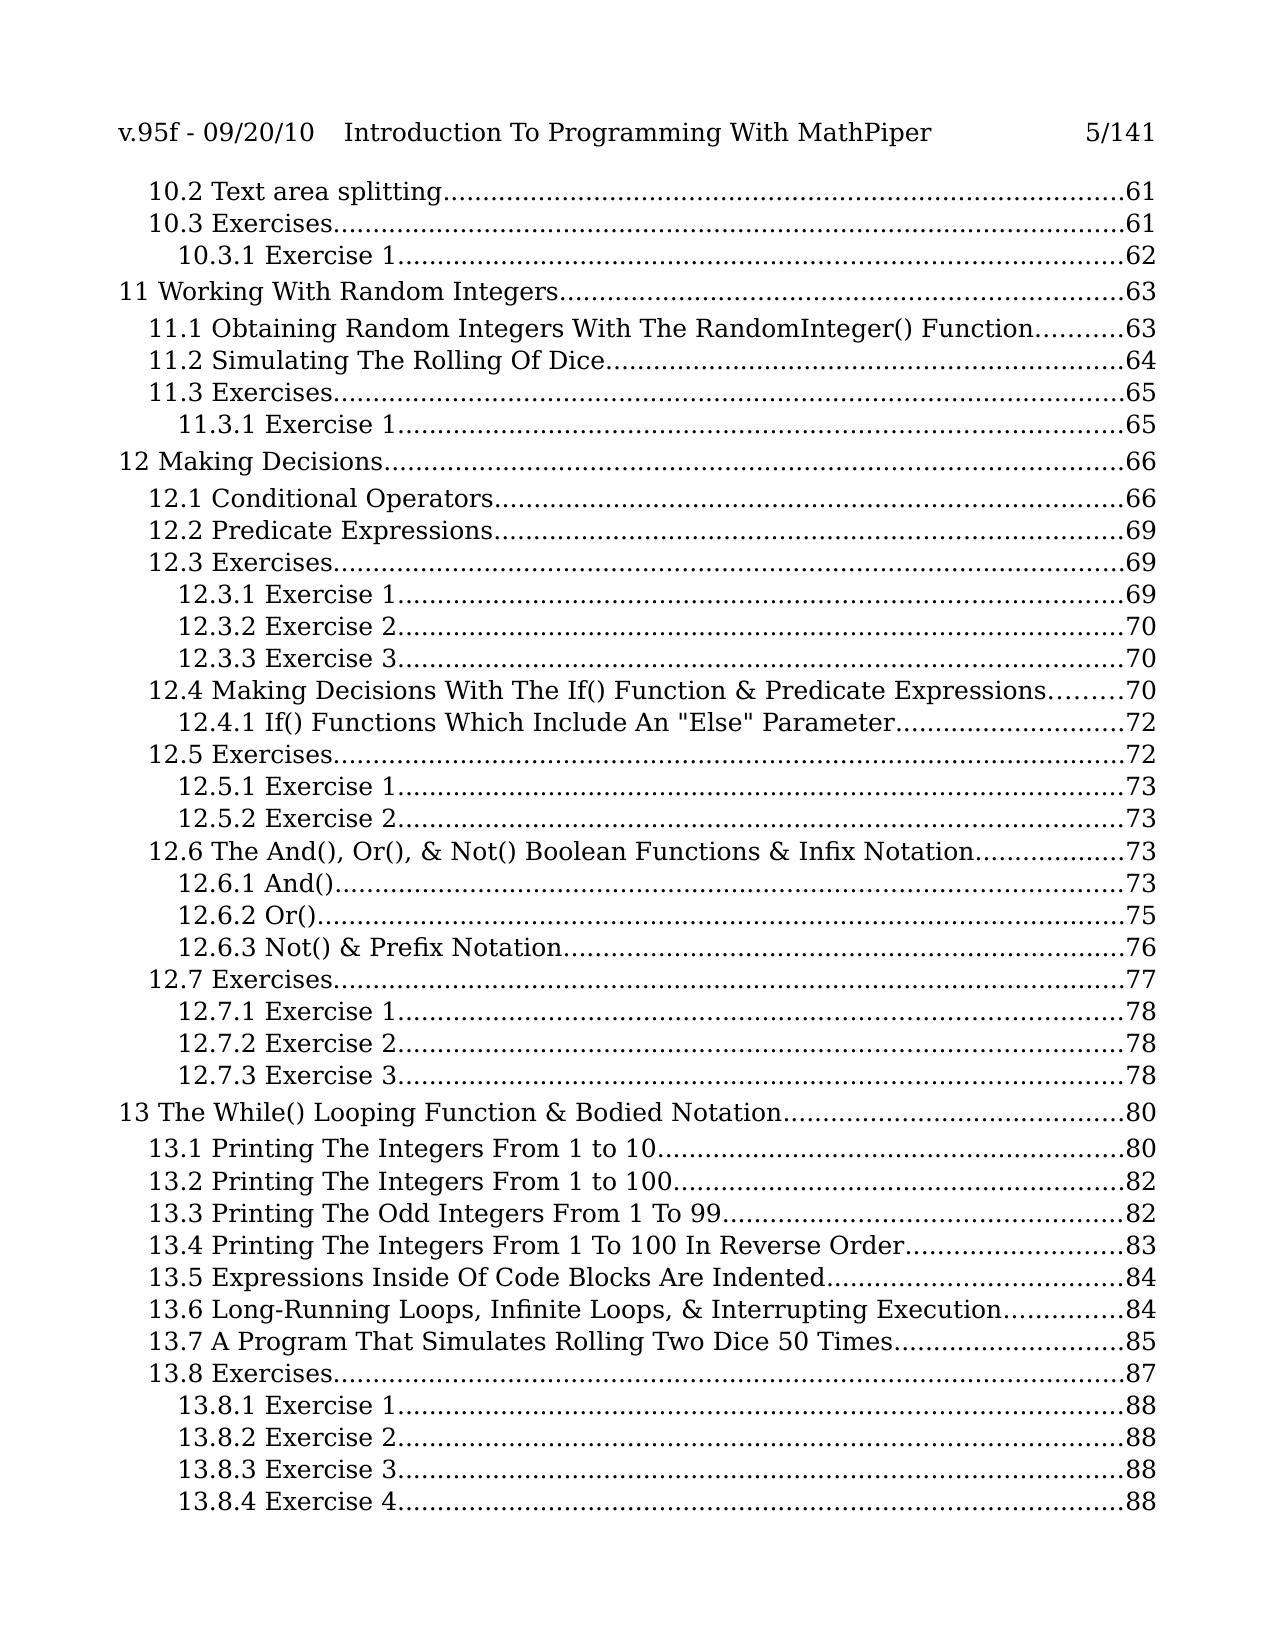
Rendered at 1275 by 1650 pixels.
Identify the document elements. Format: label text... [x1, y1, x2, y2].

text 13.8 Exercises 87 [148, 1359, 1157, 1388]
text 13.1 Printing The Integers From 1 to 10 80 [148, 1135, 1157, 1164]
text 12.3.3 Exercise 3 70 [177, 644, 1157, 673]
text 12.7 Exercises 77 [148, 965, 1157, 994]
text 12 Making Decisions 66 [118, 447, 1157, 476]
text 12.7.2 Exercise 2 78 [177, 1029, 1157, 1058]
text 12.2 Predicate Expressions 69 [148, 516, 1157, 545]
text 12.1 Conditional Operators 66 [148, 484, 1157, 513]
text 10.3 Exercises 61 [148, 209, 1157, 238]
text 11.3 Exercises 65 [148, 378, 1157, 408]
text 12.7.3 Exercise 3 78 [177, 1061, 1157, 1091]
text 11.1 Obtaining Random Integers With The RandomInteger() Function 63 [148, 314, 1157, 343]
text 12.5 Exercises 72 [148, 741, 1157, 770]
text 10.3.1 Exercise 1 62 [177, 241, 1157, 270]
text 11 Working With Random Integers 63 [118, 278, 1157, 307]
text 12.6 The And(), Or(), & Not() Boolean Functions & Infix Notation 73 [148, 837, 1157, 866]
text 12.4.1 If() Functions Which Include An "Else" Parameter 72 [177, 708, 1157, 738]
text 13 The While() Looping Function & Bodied Notation 80 [118, 1098, 1157, 1127]
text 13.8.3 Exercise 3 88 [177, 1456, 1157, 1485]
text 12.6.1 And() 73 [177, 869, 1157, 898]
text 12.3.1 Exercise 1 69 [177, 580, 1157, 609]
text 13.8.2 Exercise 2 88 [177, 1423, 1157, 1453]
text 12.4 Making Decisions With The If() Function & Predicate Expressions 70 [148, 676, 1157, 706]
text 12.6.3 Not() & Prefix Notation 76 [177, 933, 1157, 962]
text 13.6 Long-Running Loops, Infinite Loops, & Interrupting Execution 84 [148, 1295, 1157, 1324]
text 13.2 Printing The Integers From 1 to 100 82 [148, 1167, 1157, 1196]
text 13.8.4 Exercise 4 88 [177, 1488, 1157, 1517]
text 13.7 A Program That Simulates Rolling Two Dice 50 Times 85 [148, 1327, 1157, 1356]
text 11.2 Simulating The Rolling Of Dice 64 [148, 346, 1157, 376]
text 13.8.1 Exercise 1 88 [177, 1391, 1157, 1421]
text 12.7.1 Exercise 1 78 [177, 997, 1157, 1026]
text 12.5.1 Exercise 1 73 [177, 773, 1157, 802]
text 12.6.2 Or() 75 [177, 901, 1157, 930]
text 11.3.1 Exercise 1 65 [177, 411, 1157, 440]
text 13.5 Expressions Inside Of Code Blocks Are Indented 84 [148, 1263, 1157, 1292]
text 13.3 Printing The Odd Integers From 1 To 99 82 [148, 1199, 1157, 1228]
text 12.3 Exercises 69 [148, 548, 1157, 577]
text 12.5.2 Exercise 2 73 [177, 805, 1157, 834]
text 13.4 Printing The Integers From 1 To 100 In Reverse Order 83 [148, 1231, 1157, 1260]
text 10.2 Text area splitting 61 [148, 177, 1157, 206]
text 12.3.2 Exercise 2 70 [177, 612, 1157, 641]
